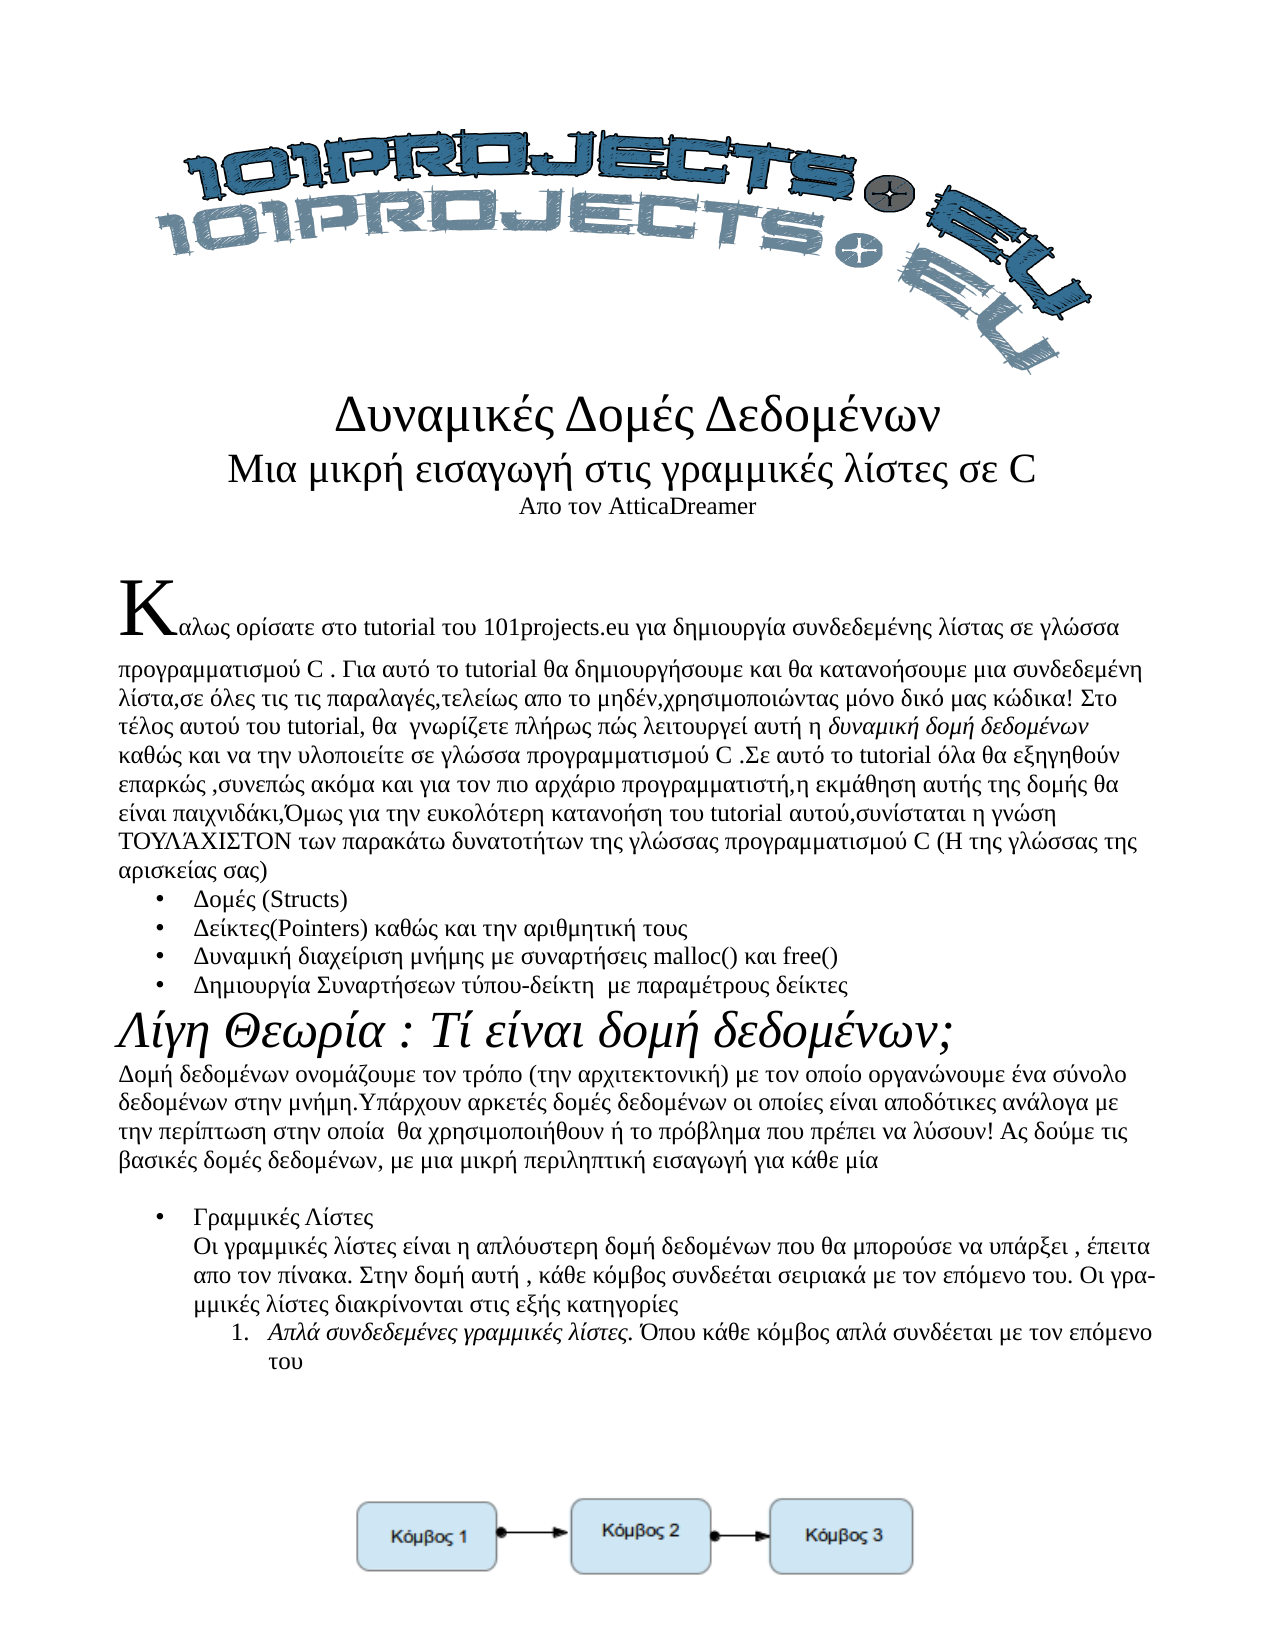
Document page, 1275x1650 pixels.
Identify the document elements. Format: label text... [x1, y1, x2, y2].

text Μια μικρή εισαγωγή στις γραμμικές λίστες σε C [118, 443, 1157, 491]
list Δομές (Structs) [156, 884, 1157, 913]
list Δυναμική διαχείριση μνήμης με συναρτήσεις malloc() και free() [156, 941, 1157, 970]
text Δυναμικές Δομές Δεδομένων [118, 118, 1157, 443]
list Απλά συνδεδεμένες γραμμικές λίστες. Όπου κάθε κόμβος απλά συνδέεται με τον επόμενο του [231, 1317, 1157, 1375]
text Λίγη Θεωρία : Τί είναι δομή δεδομένων; [118, 999, 1157, 1059]
text Δομή δεδομένων ονομάζουμε τον τρόπο (την αρχιτεκτονική) με τον οποίο οργανώνουμε ένα σύνολο δεδομένων στην μνήμη.Υπάρχουν αρκετές δομές δεδομένων οι οποίες είναι αποδότικες ανάλογα με την περίπτωση στην οποία θα χρησιμοποιήθουν ή το πρόβλημα που πρέπει να λύσουν! Ας δούμε τις βασικές δομές δεδομένων, με μια μικρή περιληπτική εισαγωγή για κάθε μία [118, 1059, 1157, 1174]
list Γραμμικές Λίστες [156, 1202, 1157, 1231]
picture [352, 1490, 923, 1586]
text Οι γραμμικές λίστες είναι η απλόυστερη δομή δεδομένων που θα μπορούσε να υπάρξει , έπειτα απο τον πίνακα. Στην δομή αυτή , κάθε κόμβος συνδεέται σειριακά με τον επόμενο του. Οι γρα- [118, 1231, 1157, 1289]
text Καλως ορίσατε στο tutorial του 101projects.eu για δημιουργία συνδεδεμένης λίστας σε γλώσσα προγραμματισμού C . Για αυτό το tutorial θα δημιουργήσουμε και θα κατανοήσουμε μια συνδεδεμένη λίστα,σε όλες τις τις παραλαγές,τελείως απο το μηδέν,χρησιμοποιώντας μόνο δικό μας κώδικα! Στο τέλος αυτού του tutorial, θα γνωρίζετε πλήρως πώς λειτουργεί αυτή η δυναμική δομή δεδομένων καθώς και να την υλοποιείτε σε γλώσσα προγραμματισμού C .Σε αυτό το tutorial όλα θα εξηγηθούν επαρκώς ,συνεπώς ακόμα και για τον πιο αρχάριο προγραμματιστή,η εκμάθηση αυτής της δομής θα είναι παιχνιδάκι,Όμως για την ευκολότερη κατανοήση του tutorial αυτού,συνίσταται η γνώση ΤΟΥΛΆΧΙΣΤΟΝ των παρακάτω δυνατοτήτων της γλώσσας προγραμματισμού C (Η της γλώσσας της αρισκείας σας) [118, 558, 1157, 884]
picture [143, 129, 1132, 384]
text μμικές λίστες διακρίνονται στις εξής κατηγορίες [118, 1289, 1157, 1317]
list Δημιουργία Συναρτήσεων τύπου-δείκτη με παραμέτρους δείκτες [156, 970, 1157, 999]
list Δείκτες(Pointers) καθώς και την αριθμητική τους [156, 913, 1157, 941]
text Απο τον AtticaDreamer [118, 491, 1157, 520]
